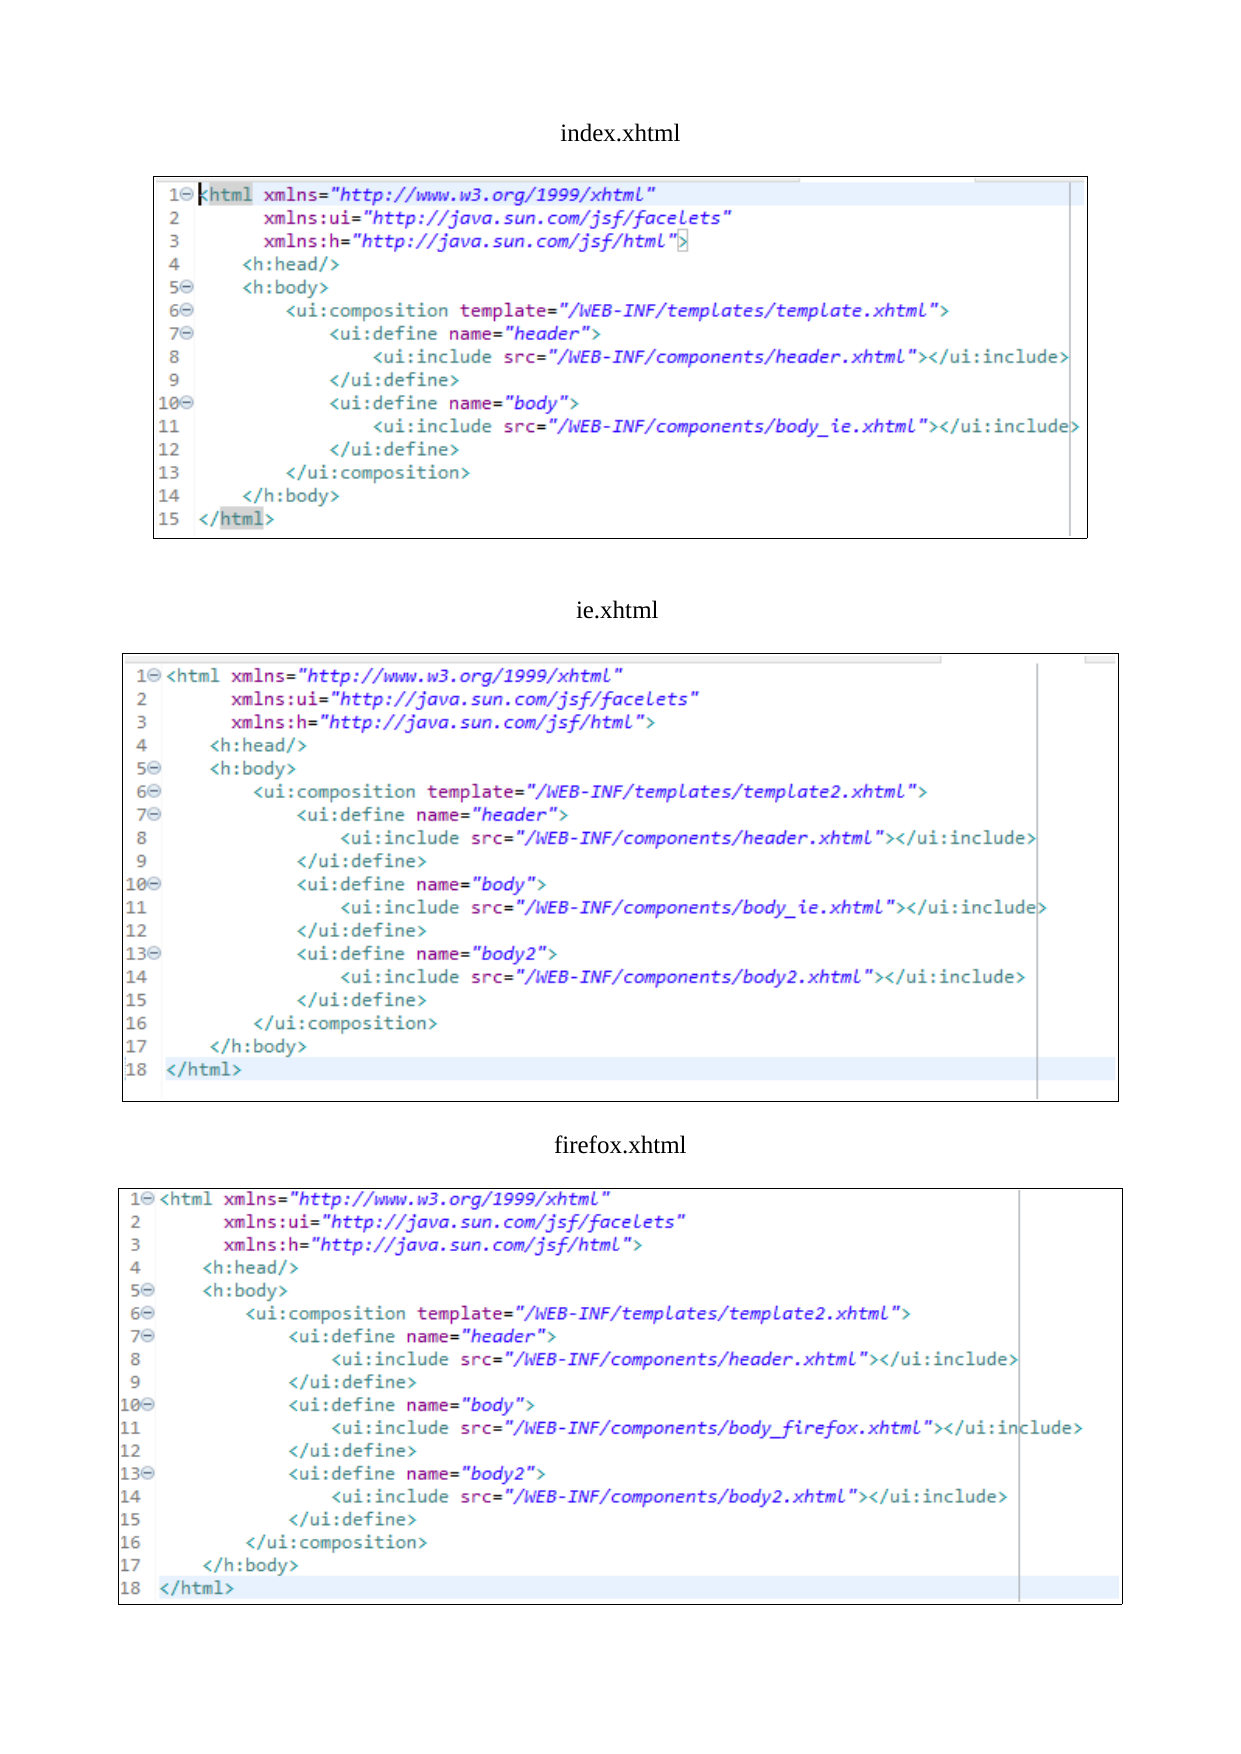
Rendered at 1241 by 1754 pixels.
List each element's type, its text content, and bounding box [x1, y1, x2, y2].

picture [121, 1190, 1119, 1602]
text ie.xhtml [118, 596, 1122, 624]
text index.xhtml [118, 118, 1122, 147]
picture [124, 656, 1116, 1099]
picture [156, 178, 1085, 536]
text firefox.xhtml [118, 1130, 1122, 1159]
